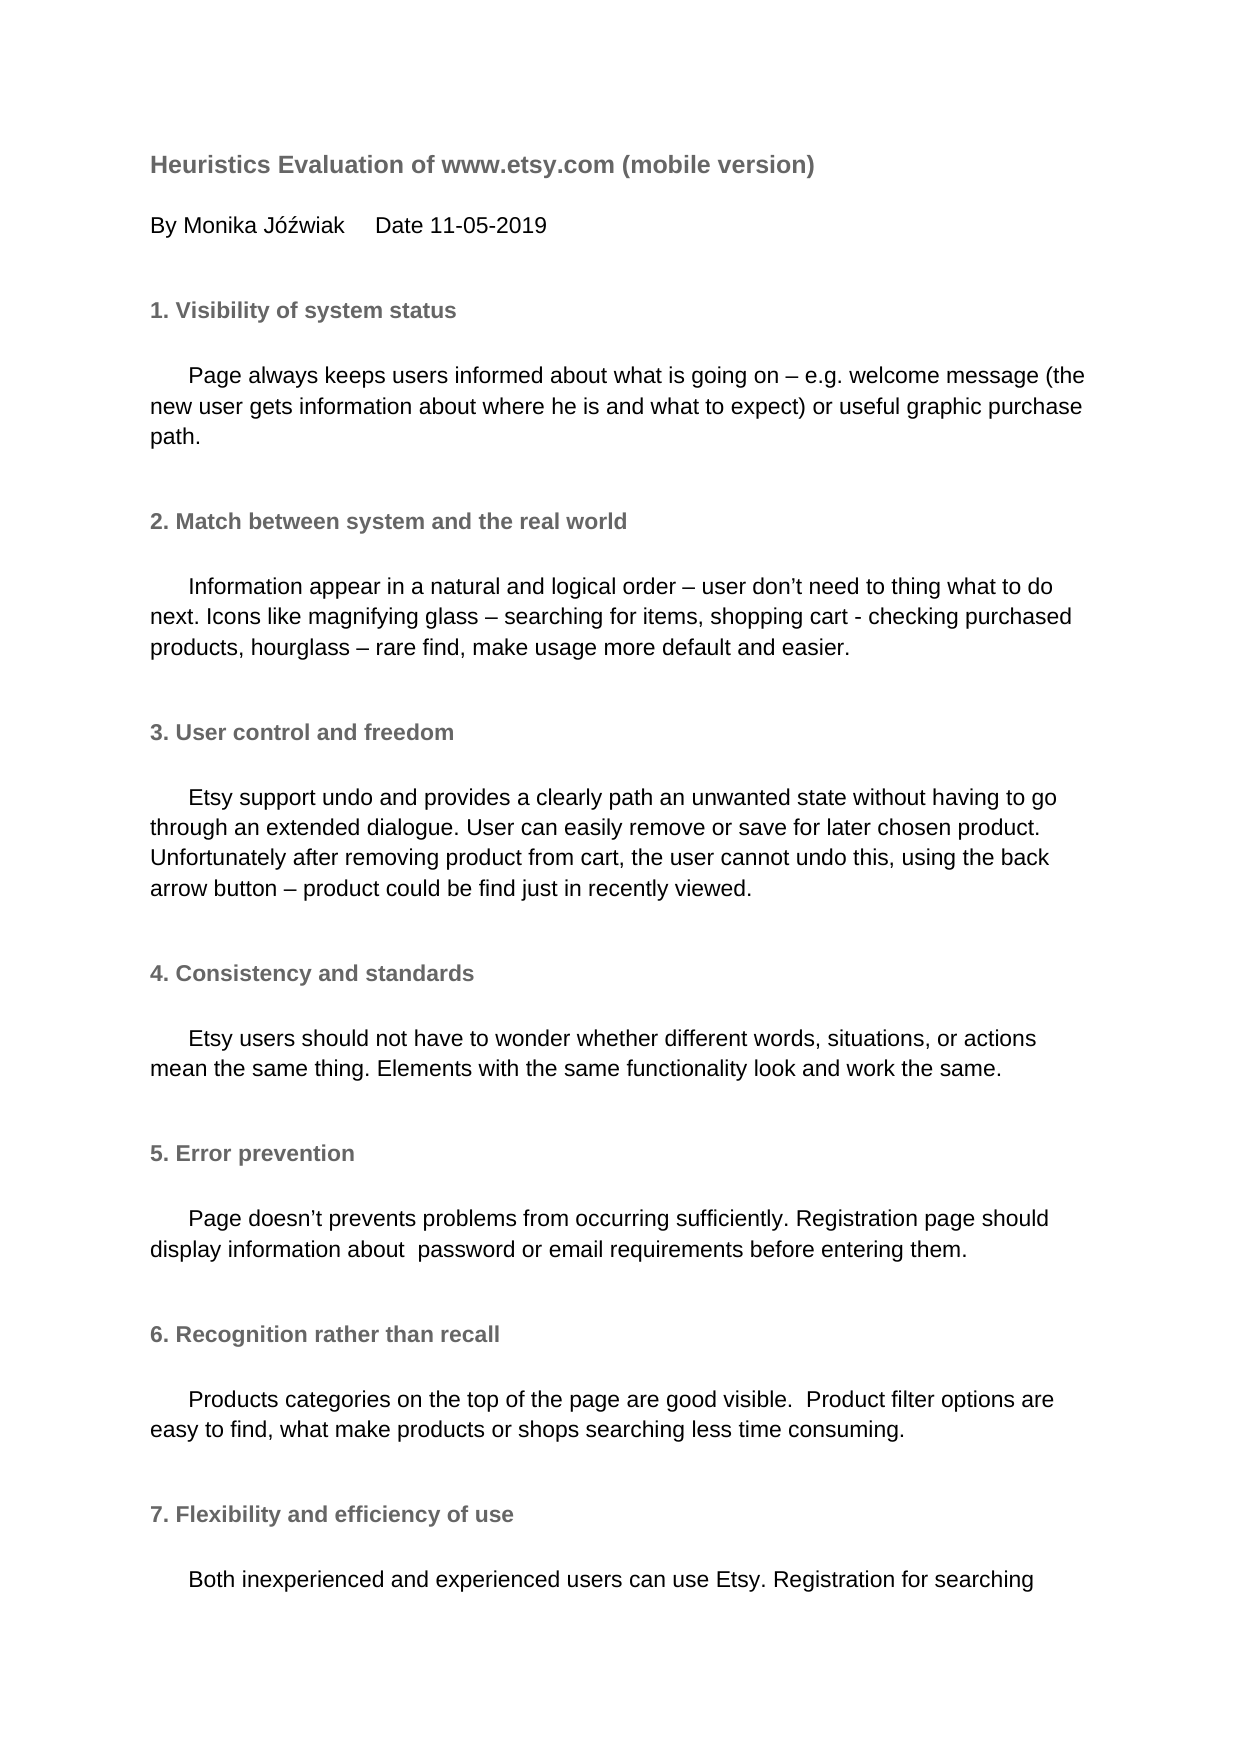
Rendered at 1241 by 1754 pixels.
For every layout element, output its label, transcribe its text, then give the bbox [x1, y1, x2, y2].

text Both inexperienced and experienced users can use Etsy. Registration for searching [150, 1566, 1090, 1593]
text Etsy users should not have to wonder whether different words, situations, or actions mean the same thing. Elements with the same functionality look and work the same. [150, 1025, 1090, 1081]
subtitle 3. User control and freedom [150, 719, 1090, 745]
text Page doesn’t prevents problems from occurring sufficiently. Registration page should display information about password or email requirements before entering them. [150, 1205, 1090, 1262]
subtitle 5. Error prevention [150, 1140, 1090, 1167]
subtitle 4. Consistency and standards [150, 960, 1090, 986]
text Etsy support undo and provides a clearly path an unwanted state without having to go through an extended dialogue. User can easily remove or save for later chosen product. Unfortunately after removing product from cart, the user cannot undo this, using the back arrow button – product could be find just in recently viewed. [150, 784, 1090, 901]
subtitle Heuristics Evaluation of www.etsy.com (mobile version) [150, 150, 1090, 179]
text By Monika Jóźwiak Date 11-05-2019 [150, 212, 1090, 238]
subtitle 7. Flexibility and efficiency of use [150, 1501, 1090, 1528]
text Information appear in a natural and logical order – user don’t need to thing what to do next. Icons like magnifying glass – searching for items, shopping cart - checking purchased products, hourglass – rare find, make usage more default and easier. [150, 573, 1090, 660]
subtitle 2. Match between system and the real world [150, 508, 1090, 534]
subtitle 6. Recognition rather than recall [150, 1321, 1090, 1347]
text Products categories on the top of the page are good visible. Product filter options are easy to find, what make products or shops searching less time consuming. [150, 1386, 1090, 1442]
text Page always keeps users informed about what is going on – e.g. welcome message (the new user gets information about where he is and what to expect) or useful graphic purchase path. [150, 362, 1090, 449]
subtitle 1. Visibility of system status [150, 297, 1090, 324]
